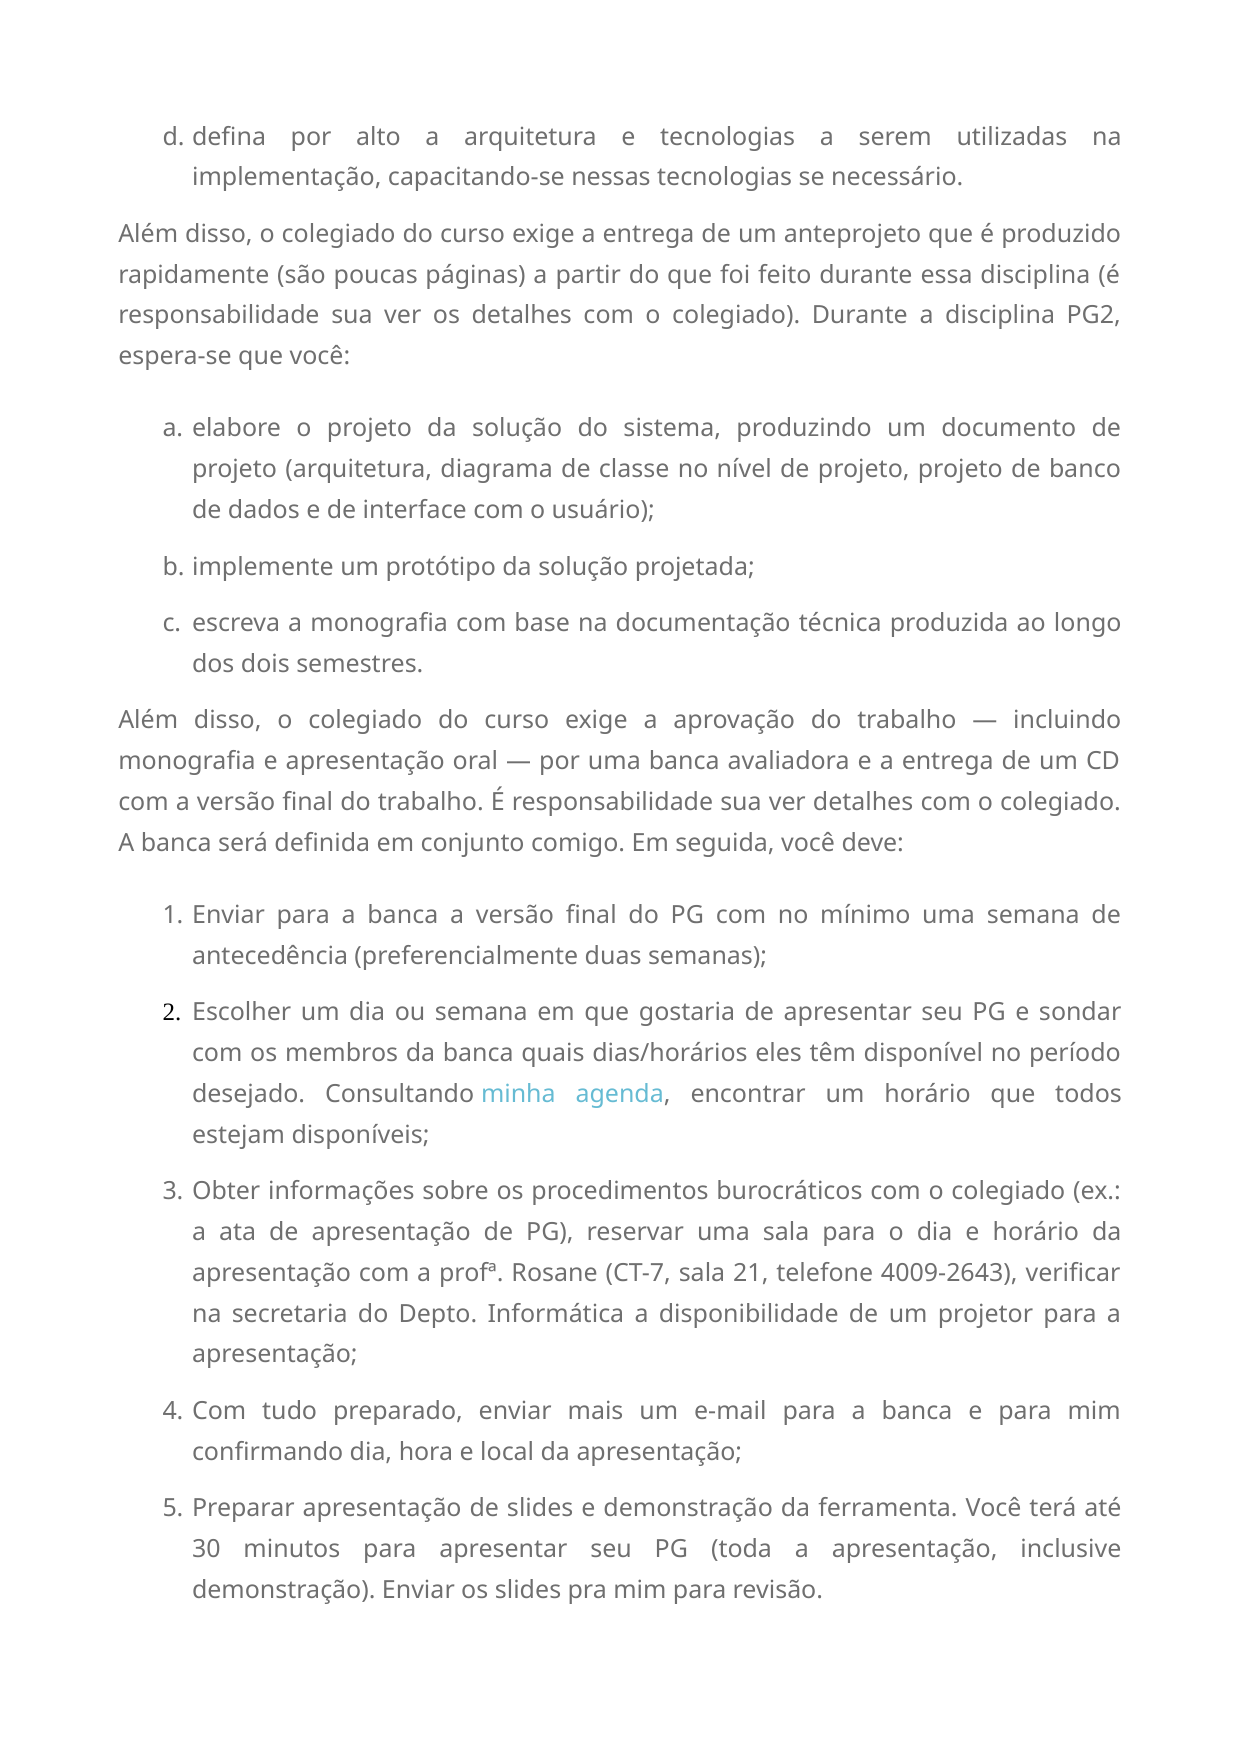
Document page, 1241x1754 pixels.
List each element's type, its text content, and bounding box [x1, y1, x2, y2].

text Além disso, o colegiado do curso exige a entrega de um anteprojeto que é produzido rapidamente (são poucas páginas) a partir do que foi feito durante essa disciplina (é responsabilidade sua ver os detalhes com o colegiado). Durante a disciplina PG2, espera-se que você: [118, 215, 1122, 372]
list implemente um protótipo da solução projetada; [162, 548, 1122, 582]
list Com tudo preparado, enviar mais um e-mail para a banca e para mim confirmando dia, hora e local da apresentação; [162, 1392, 1122, 1467]
list escreva a monografia com base na documentação técnica produzida ao longo dos dois semestres. [162, 604, 1122, 679]
list Obter informações sobre os procedimentos burocráticos com o colegiado (ex.: a ata de apresentação de PG), reservar uma sala para o dia e horário da apresentação com a profª. Rosane (CT-7, sala 21, telefone 4009-2643), verificar na secretaria do Depto. Informática a disponibilidade de um projetor para a apresentação; [162, 1173, 1122, 1370]
list Escolher um dia ou semana em que gostaria de apresentar seu PG e sondar com os membros da banca quais dias/horários eles têm disponível no período desejado. Consultando minha agenda, encontrar um horário que todos estejam disponíveis; [162, 994, 1122, 1150]
list Enviar para a banca a versão final do PG com no mínimo uma semana de antecedência (preferencialmente duas semanas); [162, 896, 1122, 971]
list defina por alto a arquitetura e tecnologias a serem utilizadas na implementação, capacitando-se nessas tecnologias se necessário. [162, 118, 1122, 193]
list Preparar apresentação de slides e demonstração da ferramenta. Você terá até 30 minutos para apresentar seu PG (toda a apresentação, inclusive demonstração). Enviar os slides pra mim para revisão. [162, 1490, 1122, 1606]
list elabore o projeto da solução do sistema, produzindo um documento de projeto (arquitetura, diagrama de classe no nível de projeto, projeto de banco de dados e de interface com o usuário); [162, 410, 1122, 526]
text Além disso, o colegiado do curso exige a aprovação do trabalho — incluindo monografia e apresentação oral — por uma banca avaliadora e a entrega de um CD com a versão final do trabalho. É responsabilidade sua ver detalhes com o colegiado. A banca será definida em conjunto comigo. Em seguida, você deve: [118, 702, 1122, 858]
